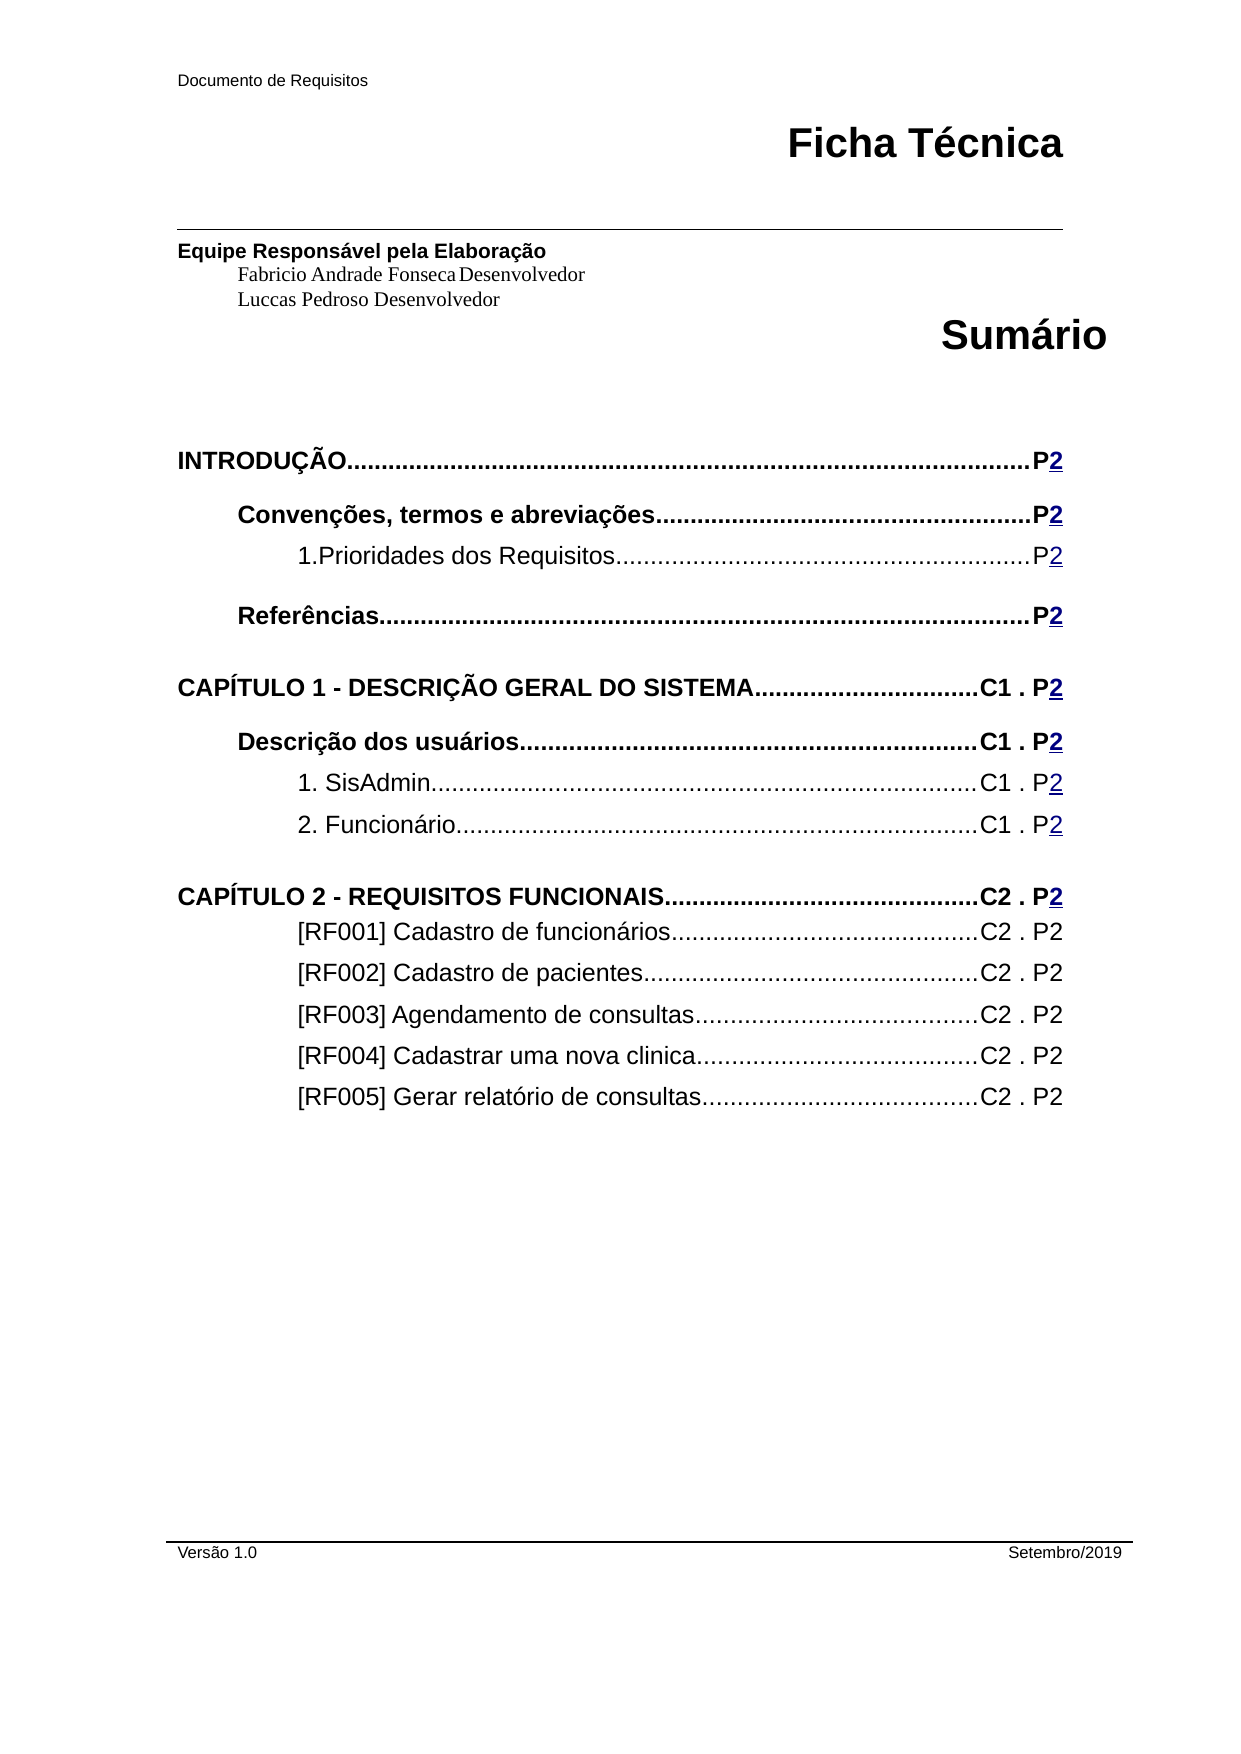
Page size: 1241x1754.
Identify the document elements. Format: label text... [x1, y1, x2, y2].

text CAPÍTULO 1 - Descrição geral do sistema C1 . P2 [177, 673, 1063, 702]
text Ficha Técnica [177, 118, 1063, 166]
text Convenções, termos e abreviações P2 [237, 500, 1063, 528]
text [RF001] Cadastro de funcionários C2 . P2 [297, 917, 1063, 946]
text 2. Funcionário C1 . P2 [297, 810, 1063, 838]
text Fabricio Andrade Fonseca Desenvolvedor [237, 262, 1063, 286]
text Descrição dos usuários C1 . P2 [237, 727, 1063, 756]
text Referências P2 [237, 601, 1063, 630]
text [RF003] Agendamento de consultas C2 . P2 [297, 1000, 1063, 1028]
text Introdução P2 [177, 446, 1063, 475]
text 1.Prioridades dos Requisitos P2 [297, 541, 1063, 570]
text [RF005] Gerar relatório de consultas C2 . P2 [297, 1082, 1063, 1111]
text Luccas Pedroso Desenvolvedor [237, 286, 1063, 311]
text CAPÍTULO 2 - Requisitos funcionais C2 . P2 [177, 882, 1063, 911]
text 1. SisAdmin C1 . P2 [297, 768, 1063, 797]
text Sumário [177, 311, 1107, 358]
text [RF004] Cadastrar uma nova clinica C2 . P2 [297, 1041, 1063, 1070]
text Equipe Responsável pela Elaboração [177, 230, 1063, 262]
text [RF002] Cadastro de pacientes C2 . P2 [297, 958, 1063, 987]
